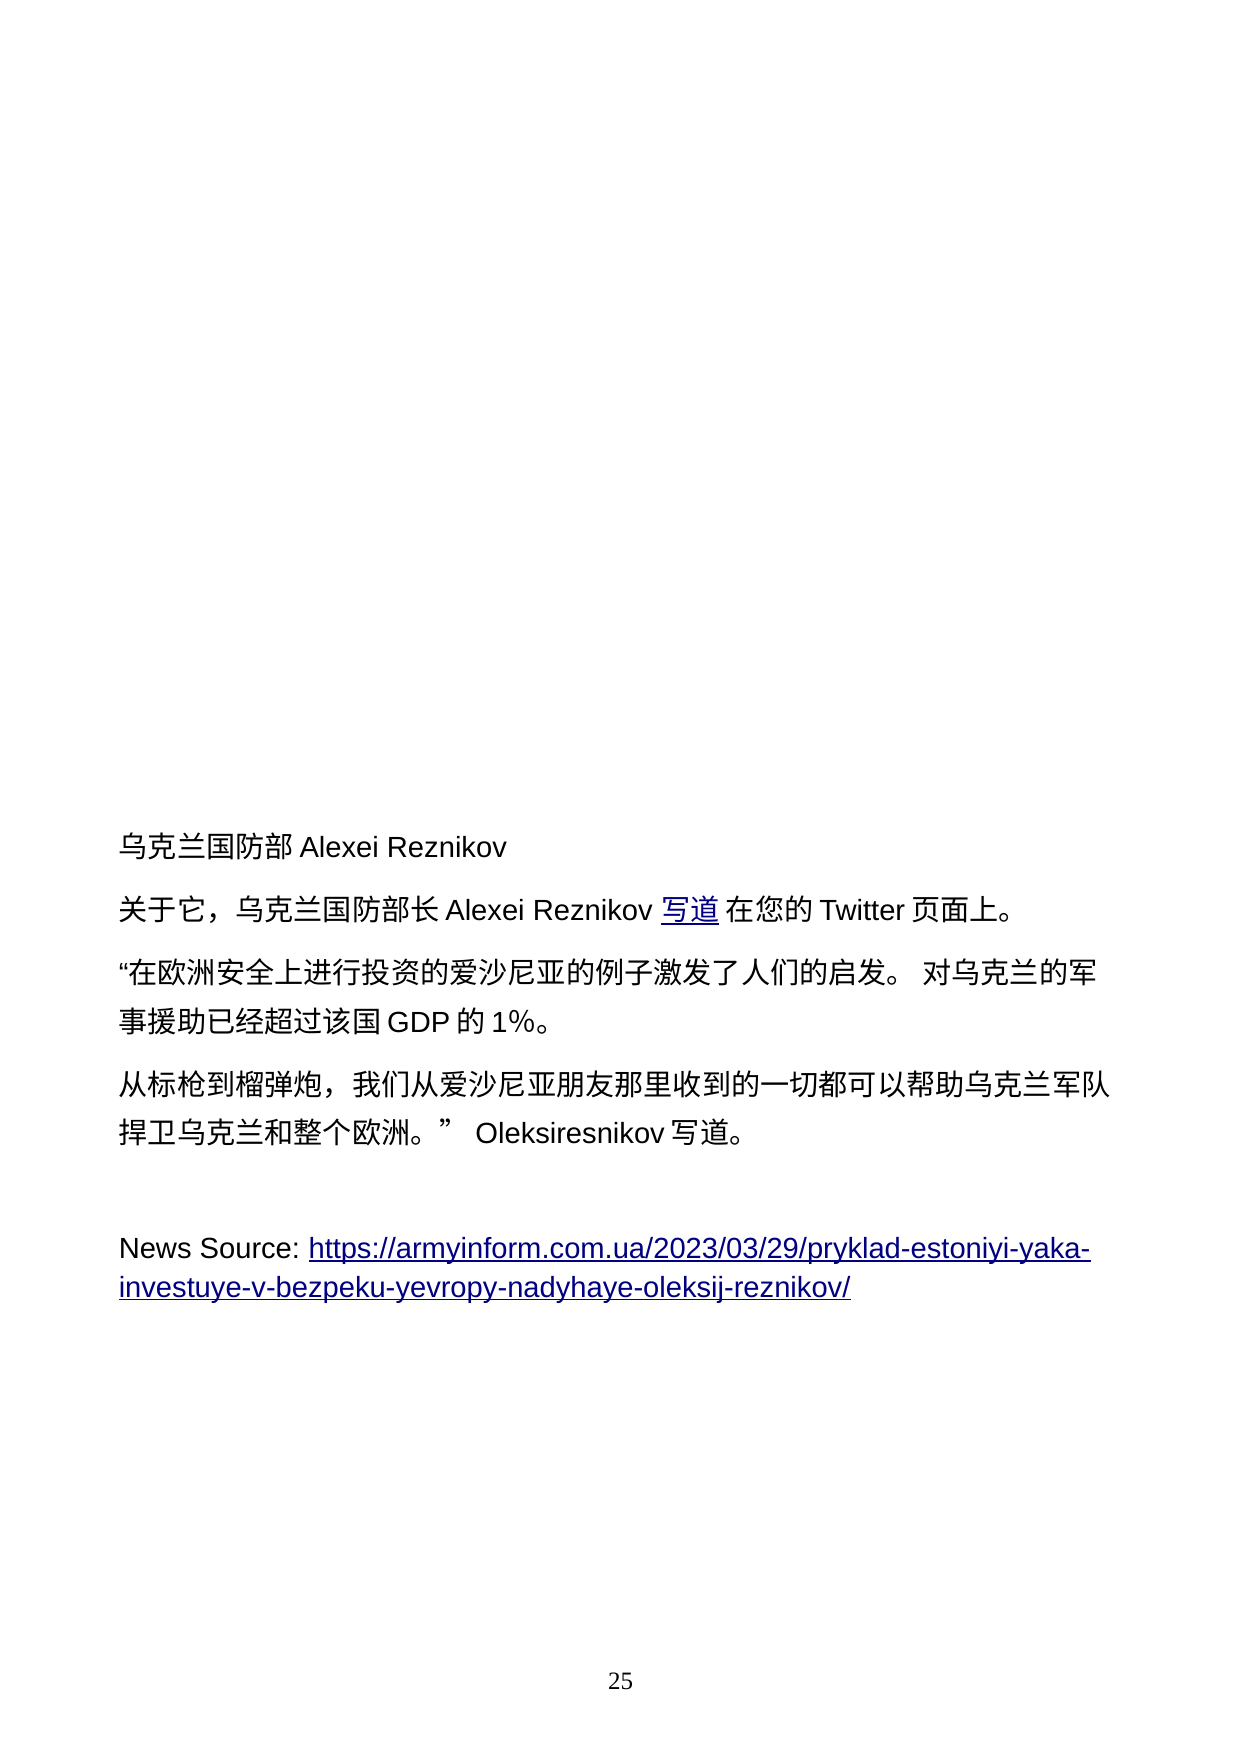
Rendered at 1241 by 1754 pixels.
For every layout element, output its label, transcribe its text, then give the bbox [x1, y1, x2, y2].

text “在欧洲安全上进行投资的爱沙尼亚的例子激发了人们的启发。 对乌克兰的军事援助已经超过该国GDP的1％。 [118, 949, 1122, 1040]
text 乌克兰国防部Alexei Reznikov [118, 118, 1122, 866]
text News Source: https://armyinform.com.ua/2023/03/29/pryklad-estoniyi-yaka-investuye-v-bezpeku-yevropy-nadyhaye-oleksij-reznikov/ [118, 1231, 1122, 1303]
text 从标枪到榴弹炮，我们从爱沙尼亚朋友那里收到的一切都可以帮助乌克兰军队捍卫乌克兰和整个欧洲。” Oleksiresnikov写道。 [118, 1061, 1122, 1152]
text 爱沙尼亚对欧洲安全投资的例子令人鼓舞。> 爱沙尼亚对乌克兰的军事援助已经超过了> 国家的GDP的1％。 > 我们从标枪到榴弹炮从朋友那里收到的一切，> 帮助> \ #uaarmy > 捍卫乌克兰和整个欧洲> pic.twitter.com/6y24mzqyxj > > - Oleksiy Reznikov(@oleksireznikov) 3月28日，> 2023年 [178, 1173, 1063, 1202]
text 关于它，乌克兰国防部长Alexei Reznikov 写道 在您的Twitter页面上。 [118, 886, 1122, 929]
